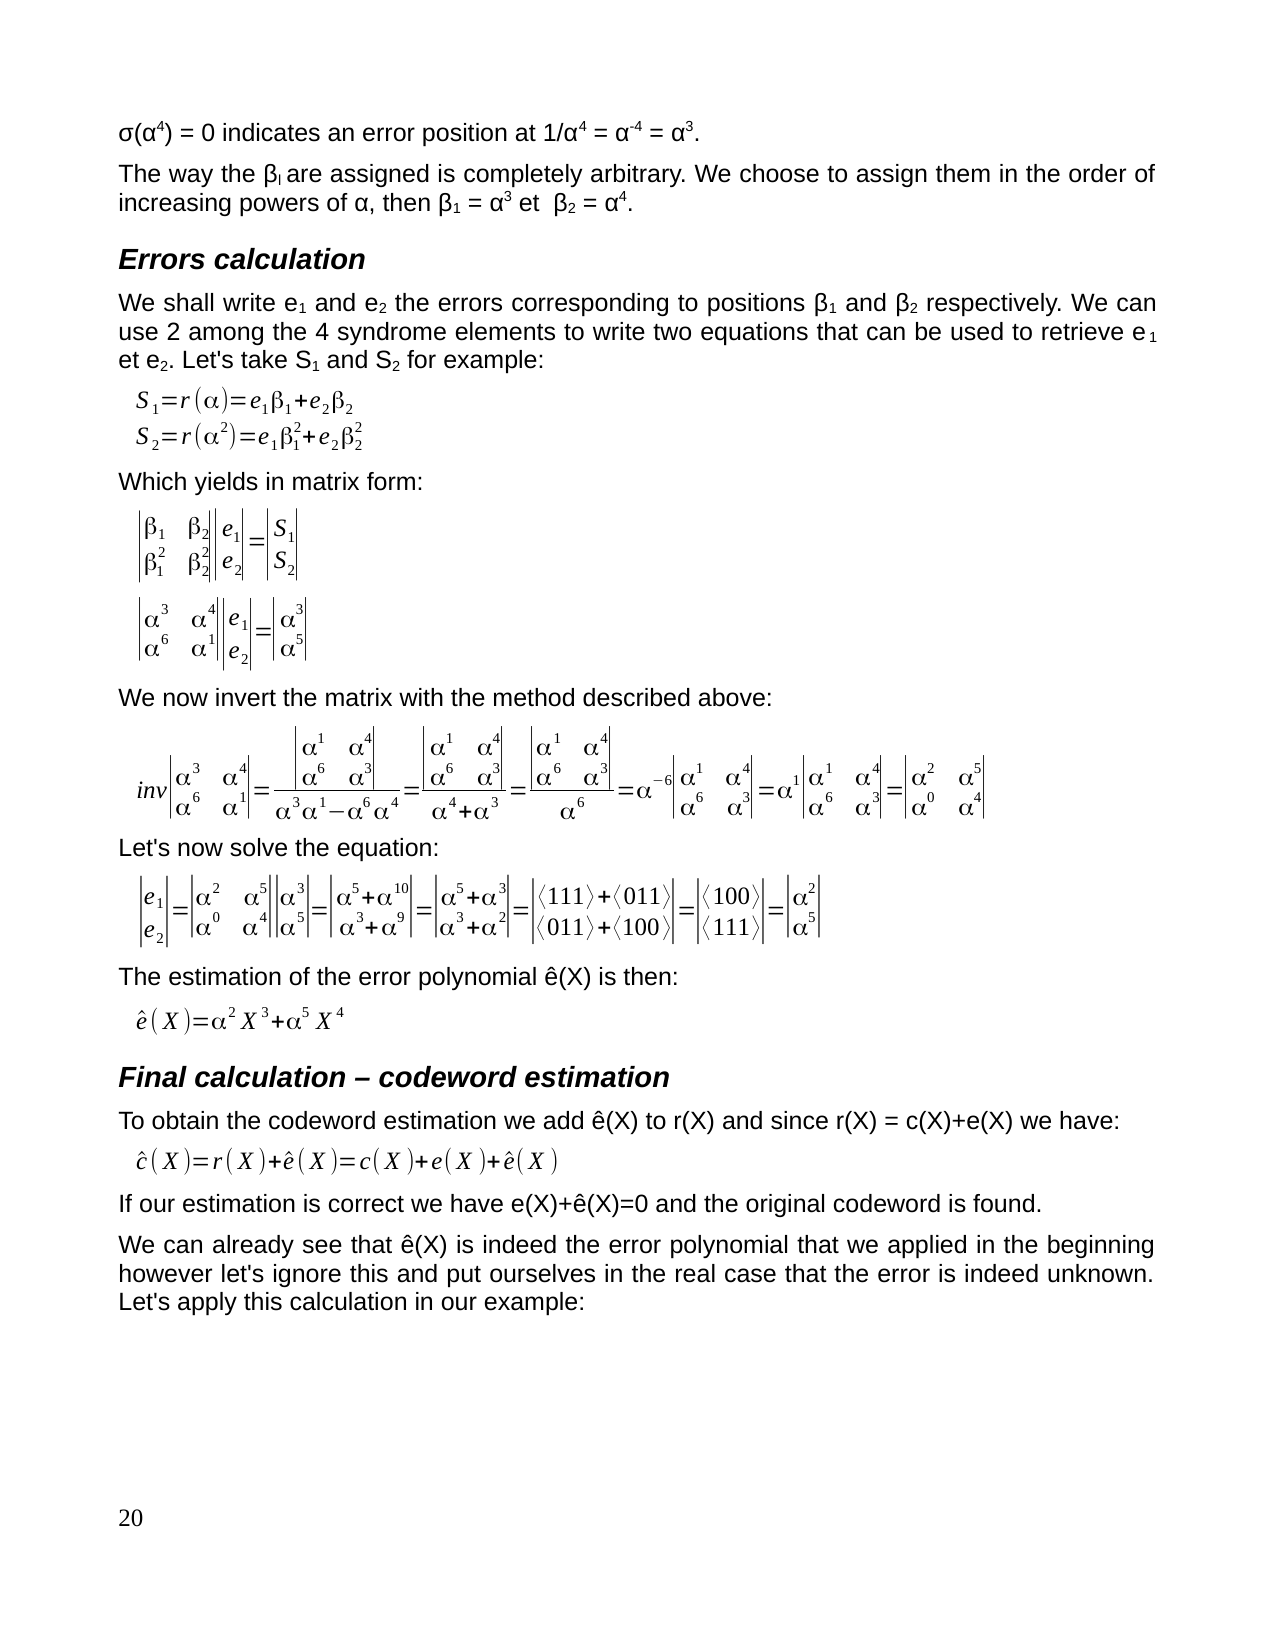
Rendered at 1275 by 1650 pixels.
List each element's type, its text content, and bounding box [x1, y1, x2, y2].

text We can already see that ê(X) is indeed the error polynomial that we applied in the beginning however let's ignore this and put ourselves in the real case that the error is indeed unknown. Let's apply this calculation in our example: [118, 1230, 1157, 1316]
subtitle Errors calculation [118, 242, 1157, 275]
text We shall write e1 and e2 the errors corresponding to positions β1 and β2 respectively. We can use 2 among the 4 syndrome elements to write two equations that can be used to retrieve e1 et e2. Let's take S1 and S2 for example: [118, 288, 1157, 374]
text The way the βl are assigned is completely arbitrary. We choose to assign them in the order of increasing powers of α, then β1 = α3 et β2 = α4. [118, 159, 1157, 217]
text The estimation of the error polynomial ê(X) is then: [118, 962, 1157, 991]
subtitle Final calculation – codeword estimation [118, 1060, 1157, 1094]
text Which yields in matrix form: [118, 467, 1157, 495]
text Let's now solve the equation: [118, 833, 1157, 862]
text σ(α4) = 0 indicates an error position at 1/α4 = α-4 = α3. [118, 118, 1157, 147]
text We now invert the matrix with the method described above: [118, 683, 1157, 712]
text To obtain the codeword estimation we add ê(X) to r(X) and since r(X) = c(X)+e(X) we have: [118, 1106, 1157, 1135]
text If our estimation is correct we have e(X)+ê(X)=0 and the original codeword is found. [118, 1189, 1157, 1217]
